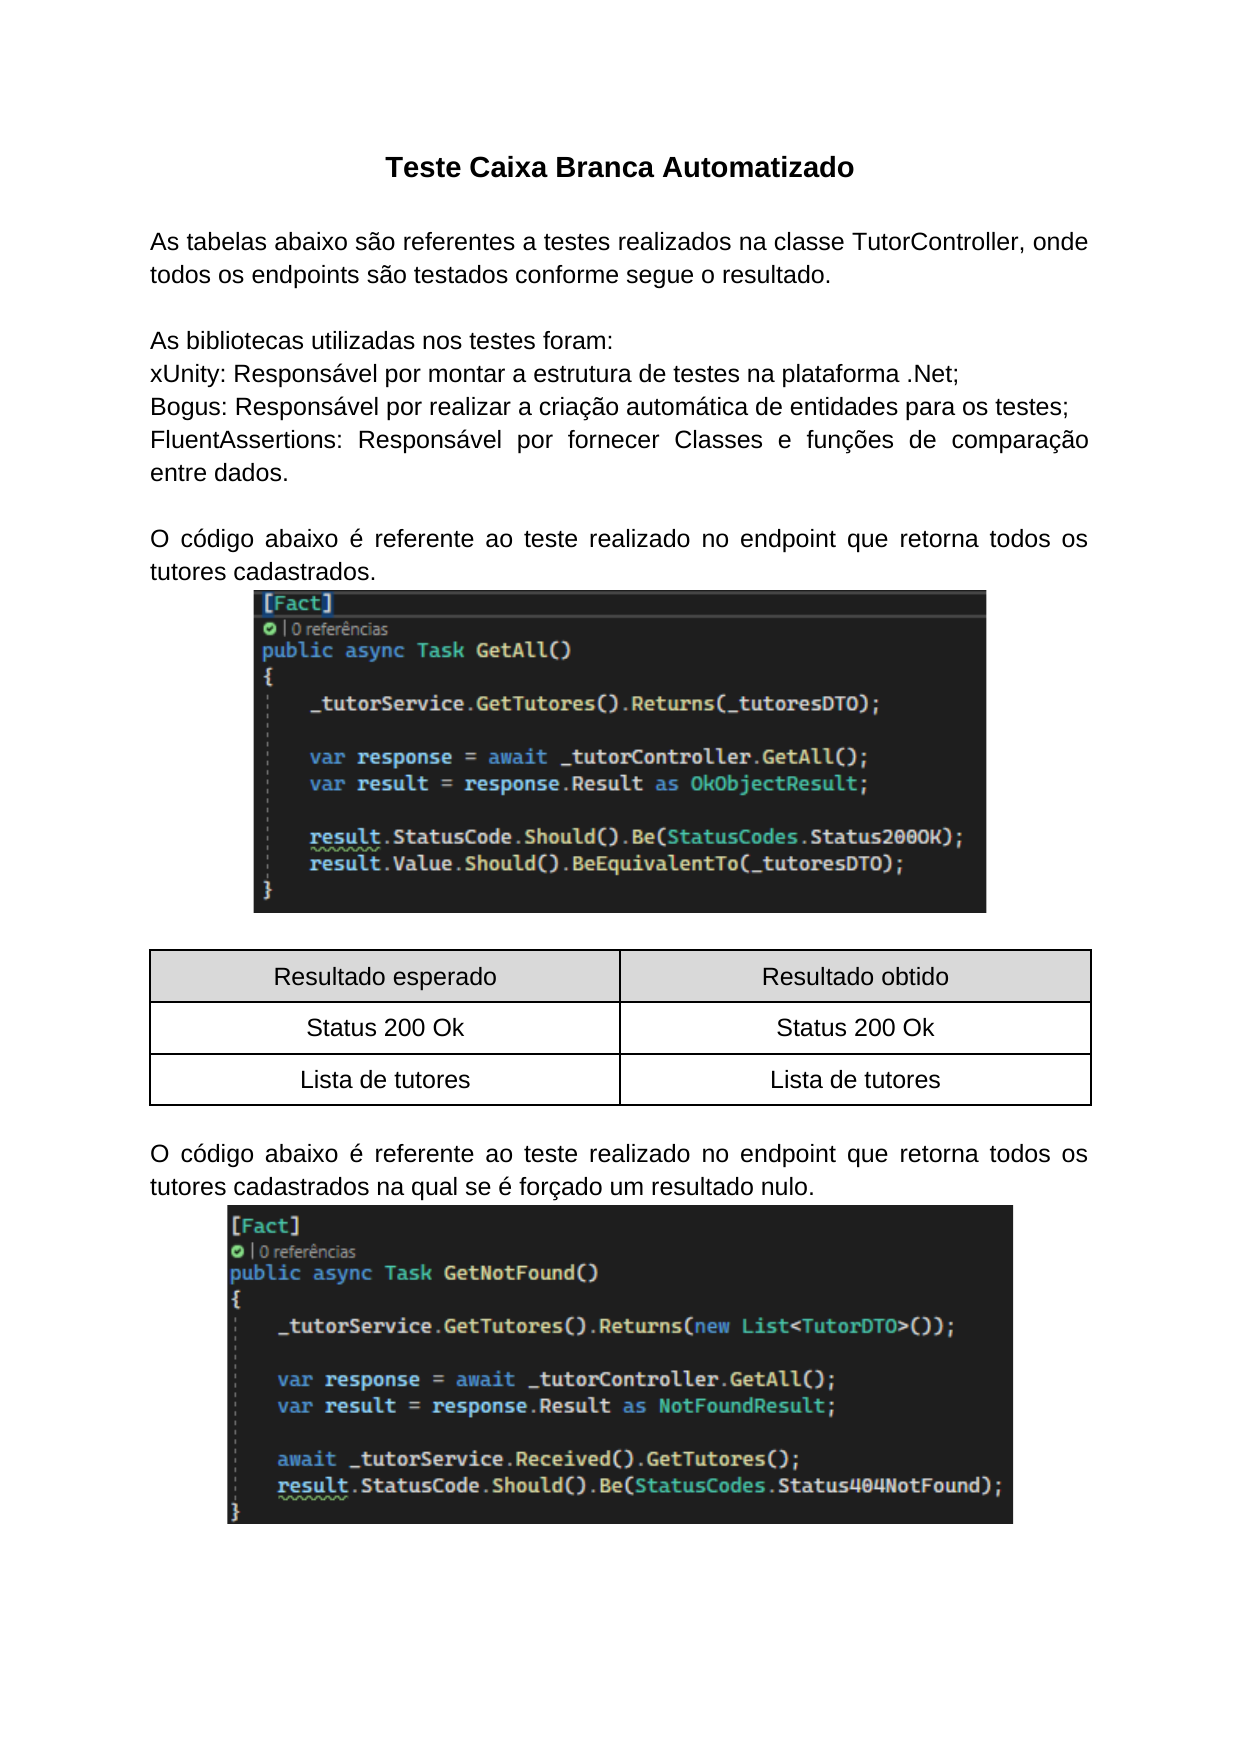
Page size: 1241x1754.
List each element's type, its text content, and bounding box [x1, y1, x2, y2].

picture [253, 590, 987, 913]
text FluentAssertions: Responsável por fornecer Classes e funções de comparação entre dados. [150, 425, 1090, 487]
table_cell Status 200 Ok [621, 1003, 1090, 1052]
text O código abaixo é referente ao teste realizado no endpoint que retorna todos os tutores cadastrados na qual se é forçado um resultado nulo. [150, 1139, 1090, 1201]
text xUnity: Responsável por montar a estrutura de testes na plataforma .Net; [150, 359, 1090, 388]
text O código abaixo é referente ao teste realizado no endpoint que retorna todos os tutores cadastrados. [150, 524, 1090, 586]
table_cell Status 200 Ok [151, 1003, 619, 1052]
text As bibliotecas utilizadas nos testes foram: [150, 326, 1090, 355]
table_cell Lista de tutores [151, 1055, 619, 1104]
text Bogus: Responsável por realizar a criação automática de entidades para os testes; [150, 392, 1090, 421]
table_header Resultado obtido [621, 951, 1090, 1001]
table_header Resultado esperado [151, 951, 619, 1001]
text As tabelas abaixo são referentes a testes realizados na classe TutorController, onde todos os endpoints são testados conforme segue o resultado. [150, 227, 1090, 289]
picture [227, 1205, 1014, 1524]
text Teste Caixa Branca Automatizado [150, 150, 1090, 183]
table_cell Lista de tutores [621, 1055, 1090, 1104]
